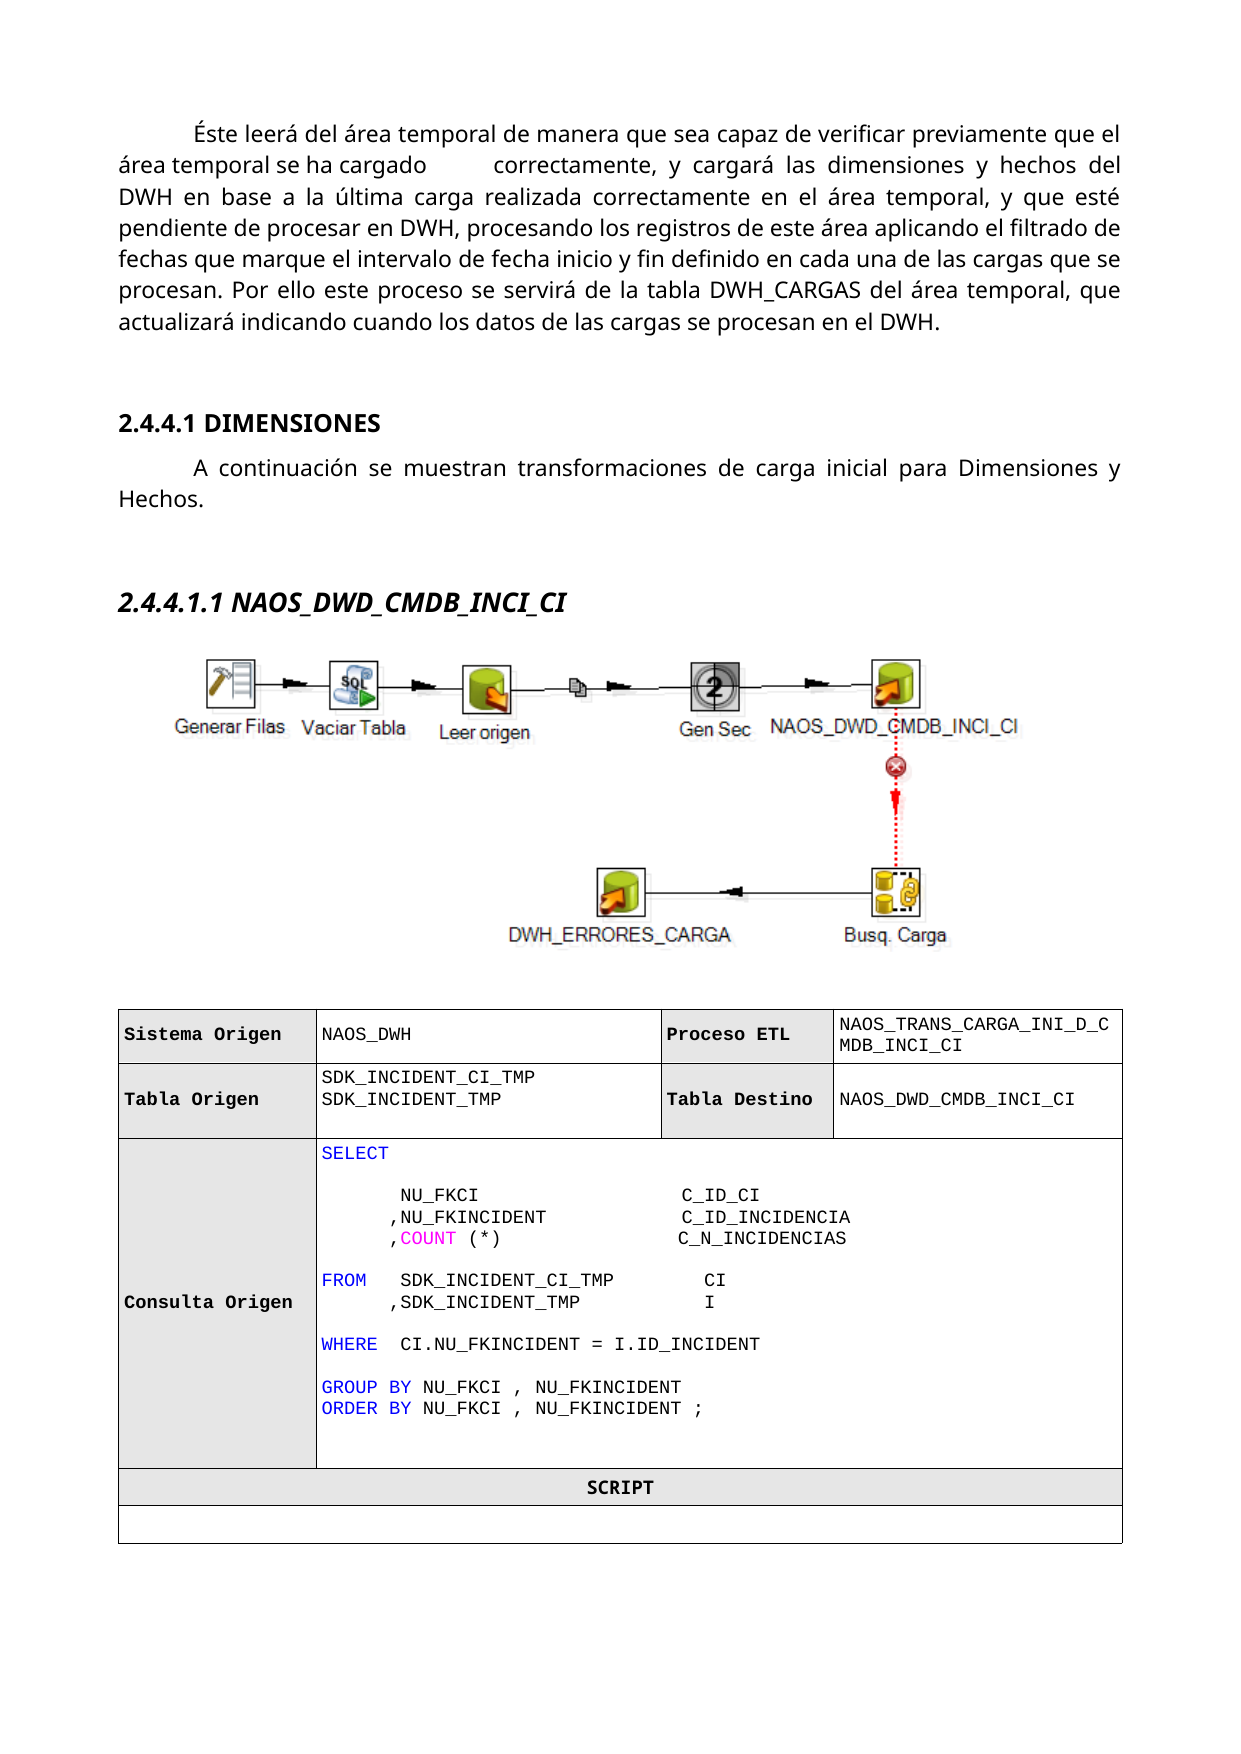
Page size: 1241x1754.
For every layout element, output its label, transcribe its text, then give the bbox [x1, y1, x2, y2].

subtitle DIMENSIONES [118, 406, 1122, 440]
picture [167, 632, 1073, 965]
table_header SCRIPT [119, 1469, 1122, 1505]
table_header Proceso ETL [662, 1010, 833, 1062]
table_cell SELECT NU_FKCI C_ID_CI ,NU_FKINCIDENT C_ID_INCIDENCIA ,COUNT (*) C_N_INCIDENCIAS FROM SDK_INCIDENT_CI_TMP CI ,SDK_INCIDENT_TMP I WHERE CI.NU_FKINCIDENT = I.ID_INCIDENT GROUP BY NU_FKCI , NU_FKINCIDENT ORDER BY NU_FKCI , NU_FKINCIDENT ; [317, 1139, 1122, 1468]
table_cell Consulta Origen [119, 1139, 316, 1468]
table_cell Tabla Origen [119, 1064, 316, 1138]
table_cell Tabla Destino [662, 1064, 833, 1138]
table_header NAOS_TRANS_CARGA_INI_D_CMDB_INCI_CI [834, 1010, 1122, 1062]
table_header NAOS_DWH [317, 1010, 661, 1062]
text Éste leerá del área temporal de manera que sea capaz de verificar previamente que el área temporal se ha cargado correctamente, y cargará las dimensiones y hechos del DWH en base a la última carga realizada correctamente en el área temporal, y que esté pendiente de procesar en DWH, procesando los registros de este área aplicando el filtrado de fechas que marque el intervalo de fecha inicio y fin definido en cada una de las cargas que se procesan. Por ello este proceso se servirá de la tabla DWH_CARGAS del área temporal, que actualizará indicando cuando los datos de las cargas se procesan en el DWH. [118, 118, 1122, 337]
text A continuación se muestran transformaciones de carga inicial para Dimensiones y Hechos. [118, 452, 1122, 515]
table_header Sistema Origen [119, 1010, 316, 1062]
subtitle NAOS_DWD_CMDB_INCI_CI [118, 583, 1122, 620]
table_cell SDK_INCIDENT_CI_TMP SDK_INCIDENT_TMP [317, 1064, 661, 1138]
table_cell NAOS_DWD_CMDB_INCI_CI [834, 1064, 1122, 1138]
table_cell [119, 1506, 1122, 1542]
